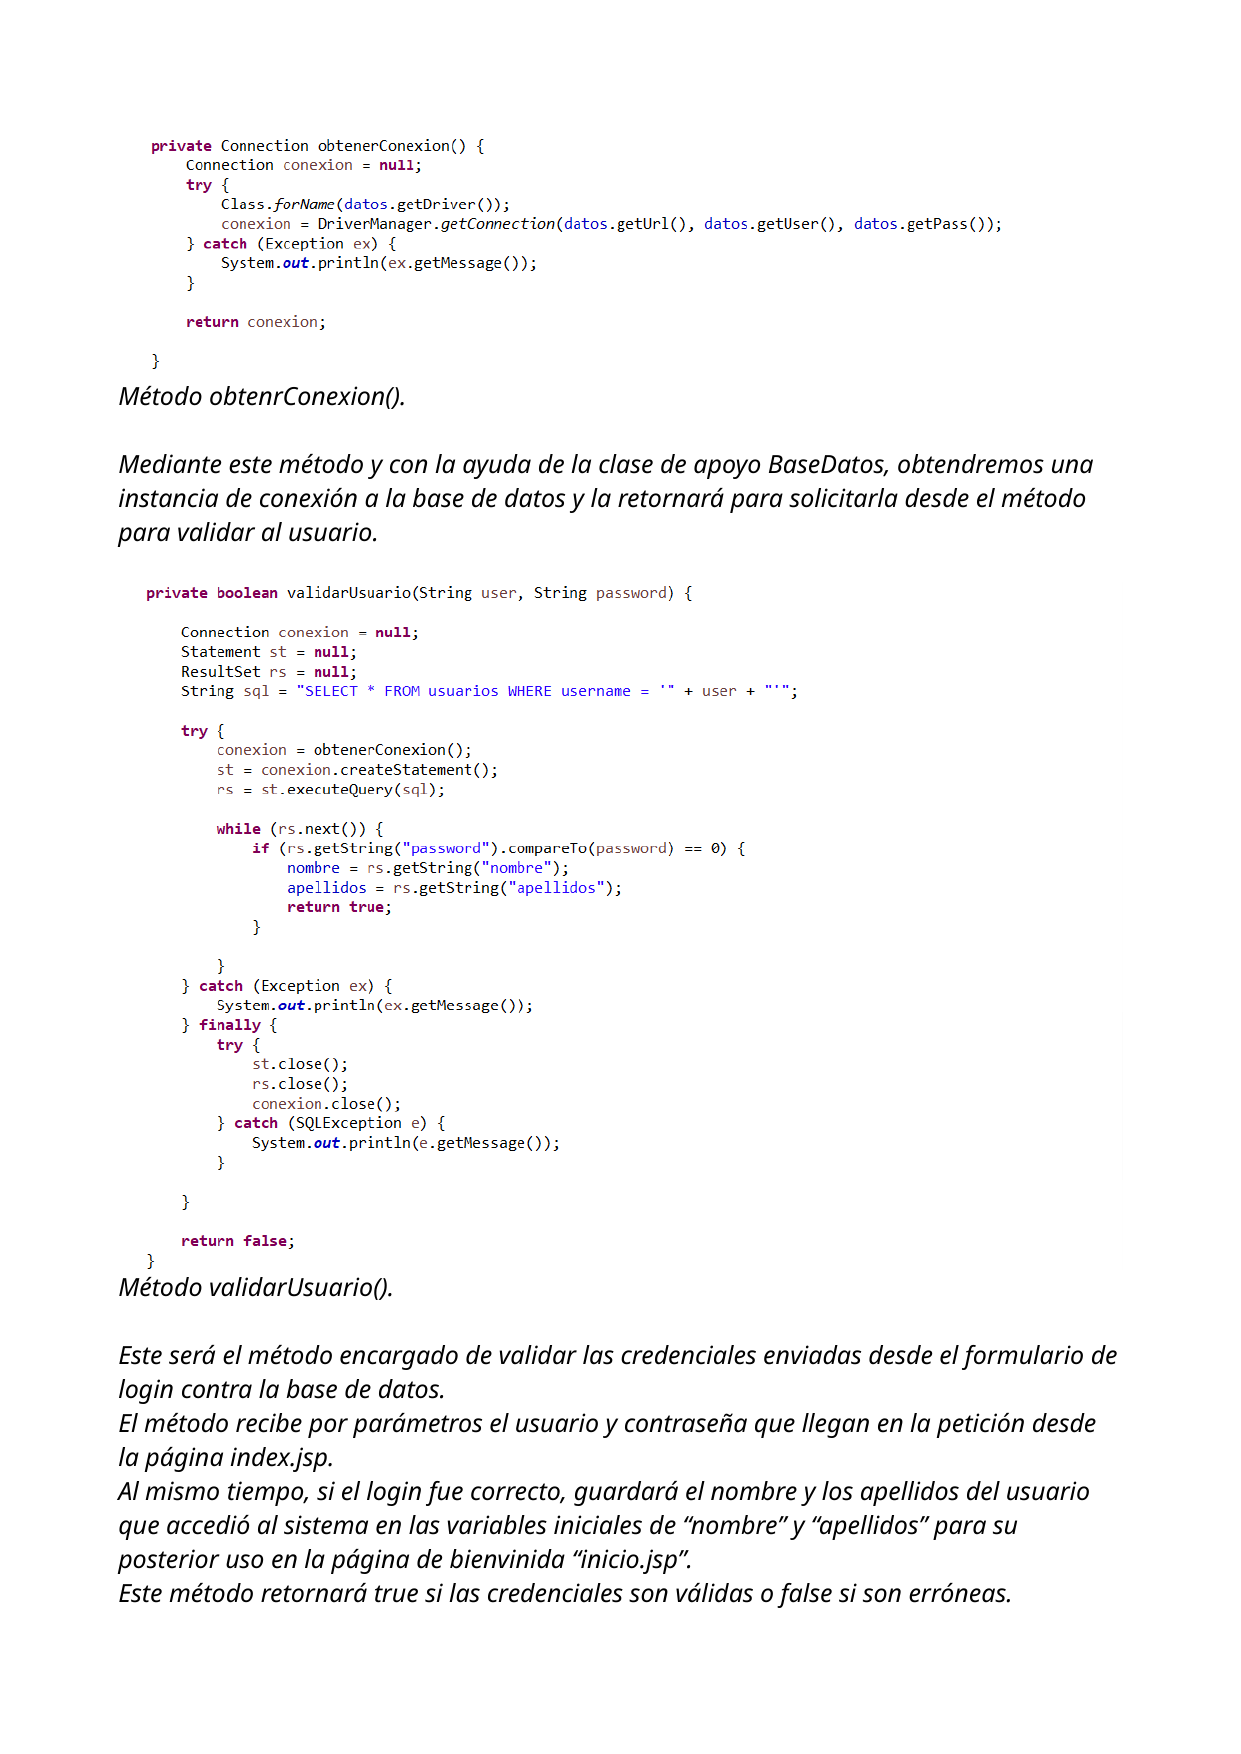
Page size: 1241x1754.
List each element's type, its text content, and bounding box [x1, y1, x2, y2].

text Al mismo tiempo, si el login fue correcto, guardará el nombre y los apellidos del usuario que accedió al sistema en las variables iniciales de “nombre” y “apellidos” para su posterior uso en la página de bienvinida “inicio.jsp”. [118, 1474, 1122, 1576]
text Este método retornará true si las credenciales son válidas o false si son erróneas. [118, 1576, 1122, 1610]
picture [118, 582, 1123, 1270]
text El método recibe por parámetros el usuario y contraseña que llegan en la petición desde la página index.jsp. [118, 1406, 1122, 1474]
text Método obtenrConexion(). [118, 379, 1122, 413]
text Método validarUsuario(). [118, 1270, 1122, 1303]
picture [118, 118, 1123, 379]
text Este será el método encargado de validar las credenciales enviadas desde el formulario de login contra la base de datos. [118, 1338, 1122, 1406]
text Mediante este método y con la ayuda de la clase de apoyo BaseDatos, obtendremos una instancia de conexión a la base de datos y la retornará para solicitarla desde el método para validar al usuario. [118, 447, 1122, 549]
